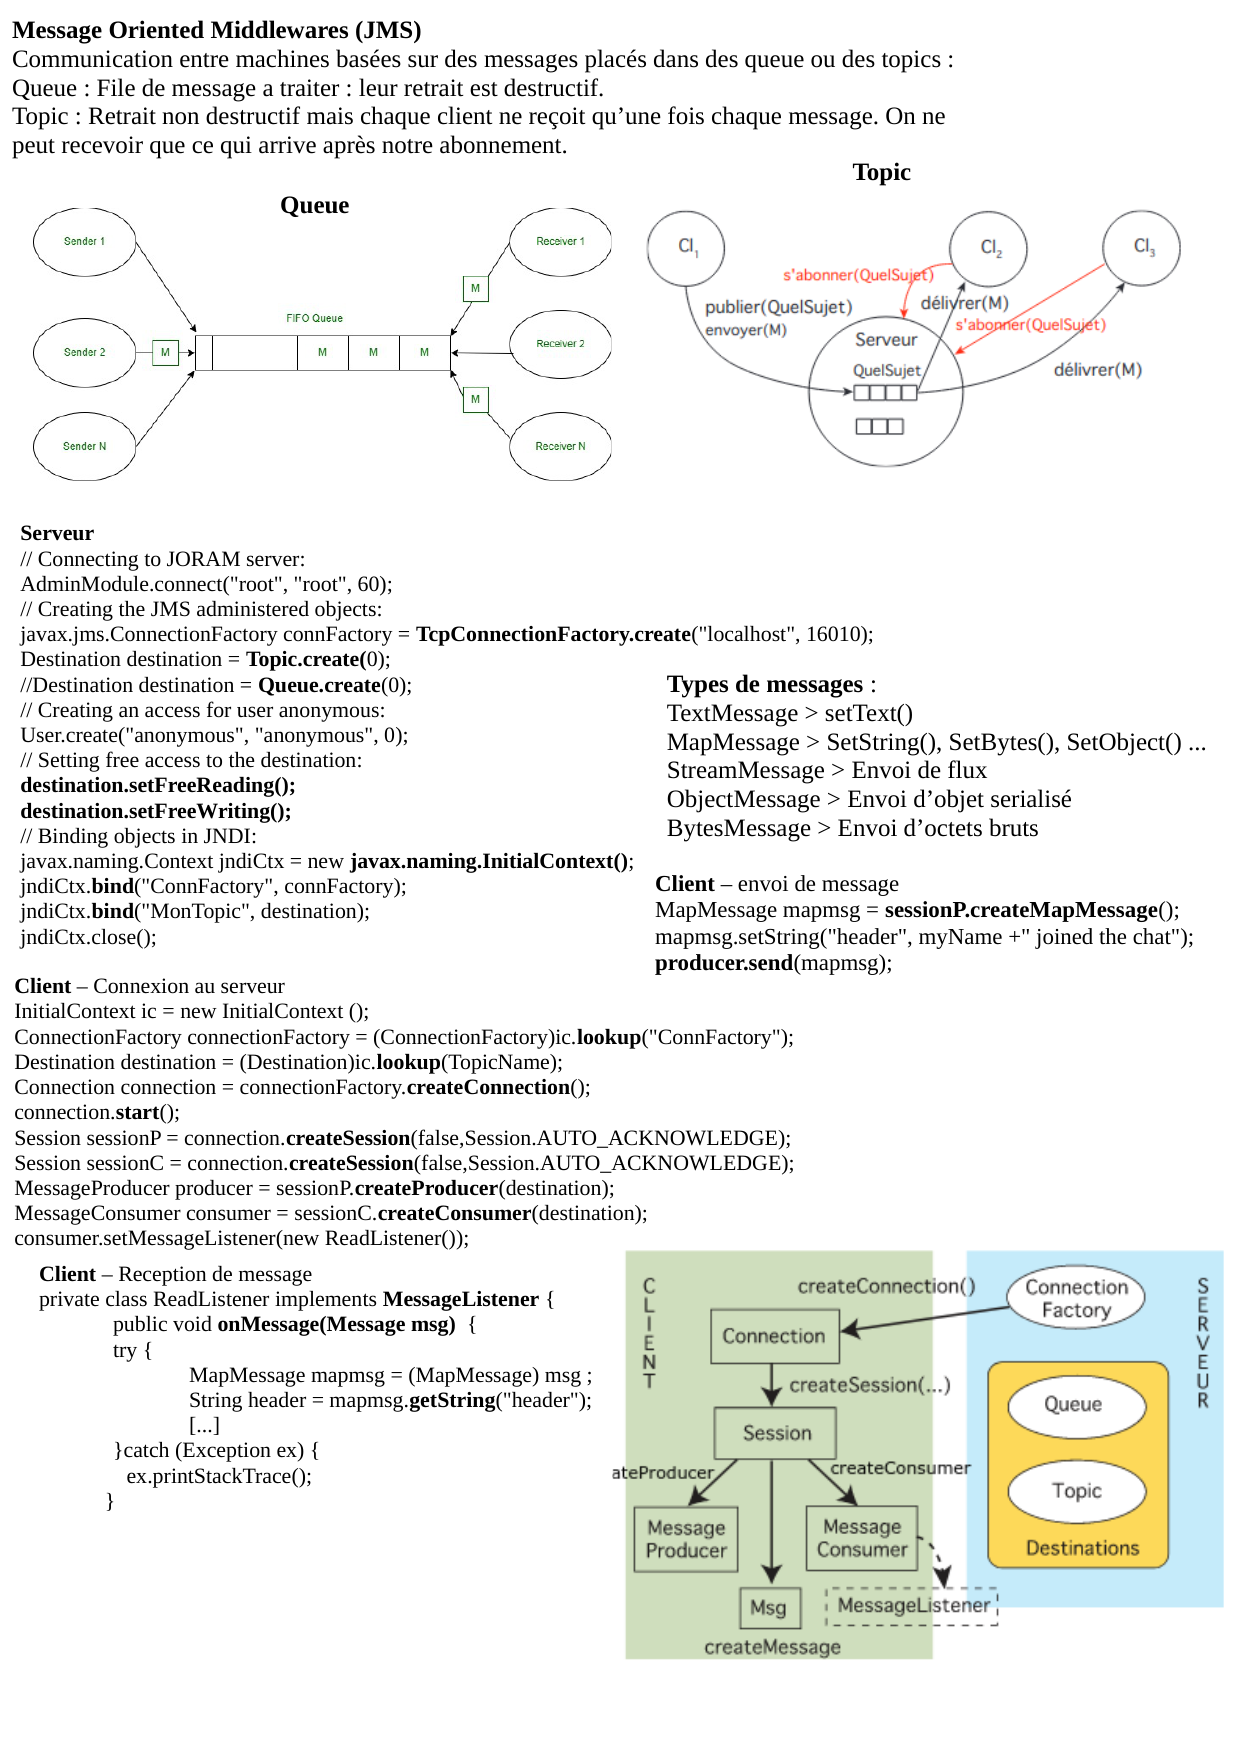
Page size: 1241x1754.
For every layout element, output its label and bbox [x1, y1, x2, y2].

picture [623, 202, 1207, 474]
picture [33, 208, 612, 481]
picture [612, 1250, 1224, 1661]
